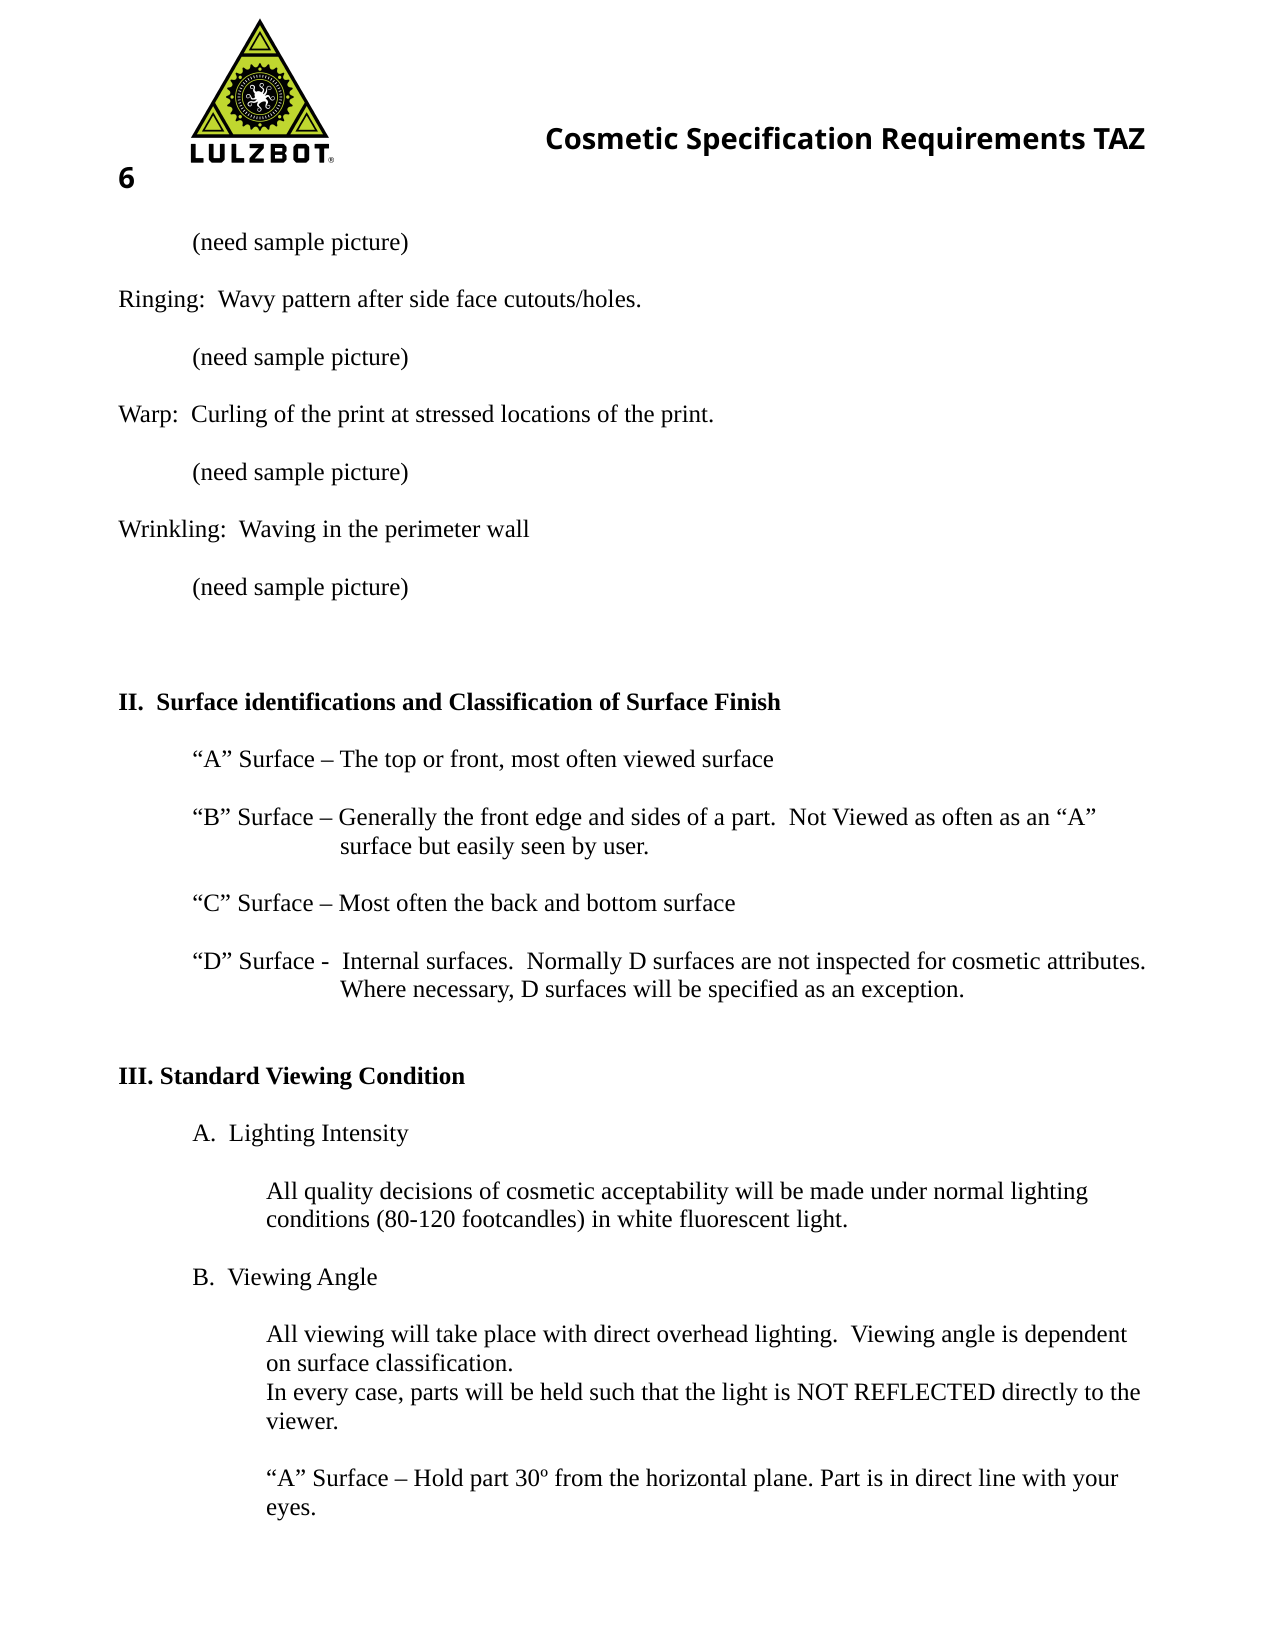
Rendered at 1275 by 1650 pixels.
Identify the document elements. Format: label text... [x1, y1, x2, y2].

picture [181, 8, 344, 177]
text “C” Surface – Most often the back and bottom surface [118, 888, 1157, 917]
text (need sample picture) [118, 457, 1157, 486]
text In every case, parts will be held such that the light is NOT REFLECTED directly to the viewer. [118, 1377, 1157, 1434]
text All viewing will take place with direct overhead lighting. Viewing angle is dependent on surface classification. [118, 1319, 1157, 1377]
text “B” Surface – Generally the front edge and sides of a part. Not Viewed as often as an “A” surface but easily seen by user. [118, 802, 1157, 859]
text Wrinkling: Waving in the perimeter wall [118, 514, 1157, 543]
text “A” Surface – Hold part 30º from the horizontal plane. Part is in direct line with your eyes. [118, 1463, 1157, 1521]
text All quality decisions of cosmetic acceptability will be made under normal lighting conditions (80-120 footcandles) in white fluorescent light. [118, 1176, 1157, 1233]
text Ringing: Wavy pattern after side face cutouts/holes. [118, 284, 1157, 313]
text “D” Surface - Internal surfaces. Normally D surfaces are not inspected for cosmetic attributes. Where necessary, D surfaces will be specified as an exception. [118, 946, 1157, 1003]
text Warp: Curling of the print at stressed locations of the print. [118, 399, 1157, 428]
text II. Surface identifications and Classification of Surface Finish [118, 687, 1157, 716]
text A. Lighting Intensity [118, 1118, 1157, 1147]
text B. Viewing Angle [118, 1262, 1157, 1291]
text “A” Surface – The top or front, most often viewed surface [118, 744, 1157, 773]
text III. Standard Viewing Condition [118, 1061, 1157, 1089]
text (need sample picture) [118, 227, 1157, 256]
text (need sample picture) [118, 342, 1157, 371]
text (need sample picture) [118, 572, 1157, 601]
